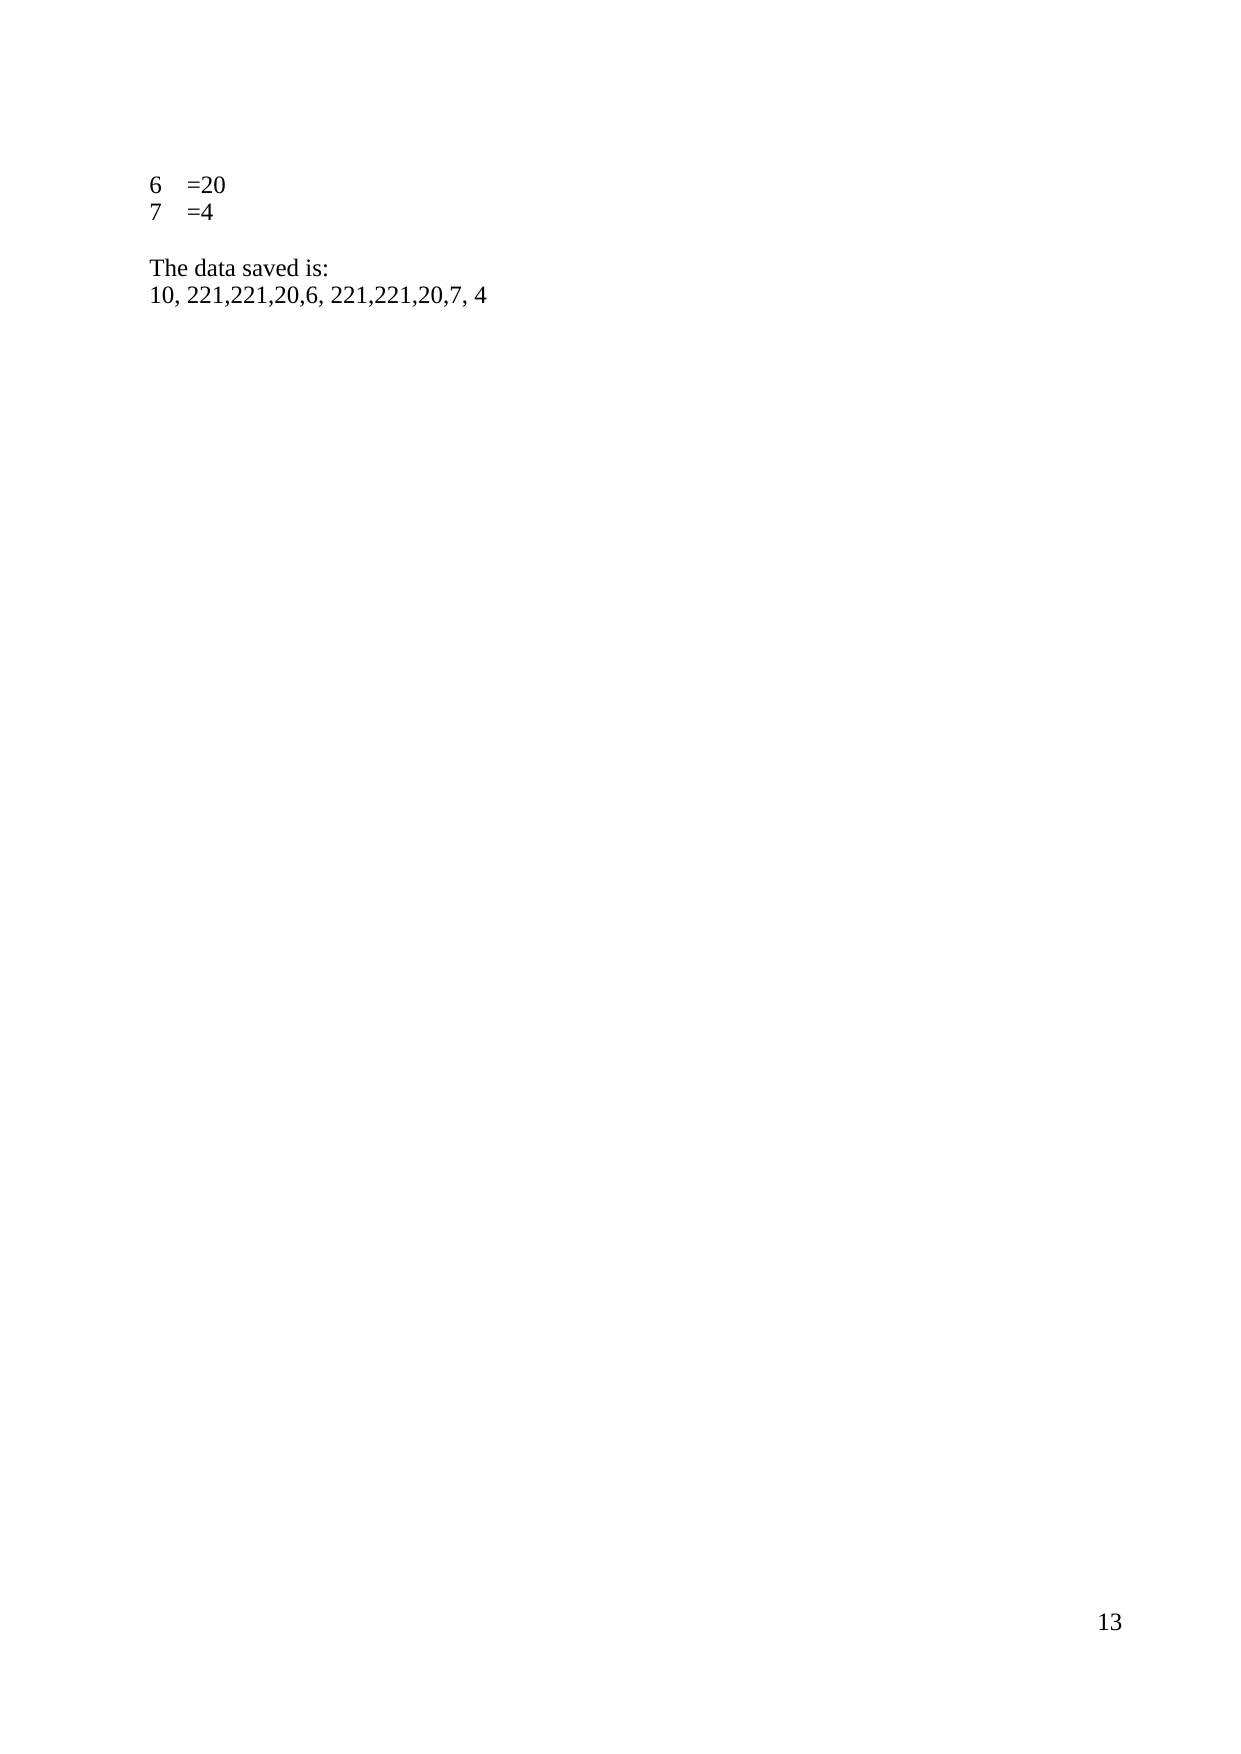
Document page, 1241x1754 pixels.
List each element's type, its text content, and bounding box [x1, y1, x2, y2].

text 10, 221,221,20,6, 221,221,20,7, 4 [118, 282, 1122, 309]
text The data saved is: [118, 254, 1122, 282]
text 7 =4 [118, 198, 1122, 226]
text 6 =20 [118, 171, 1122, 198]
